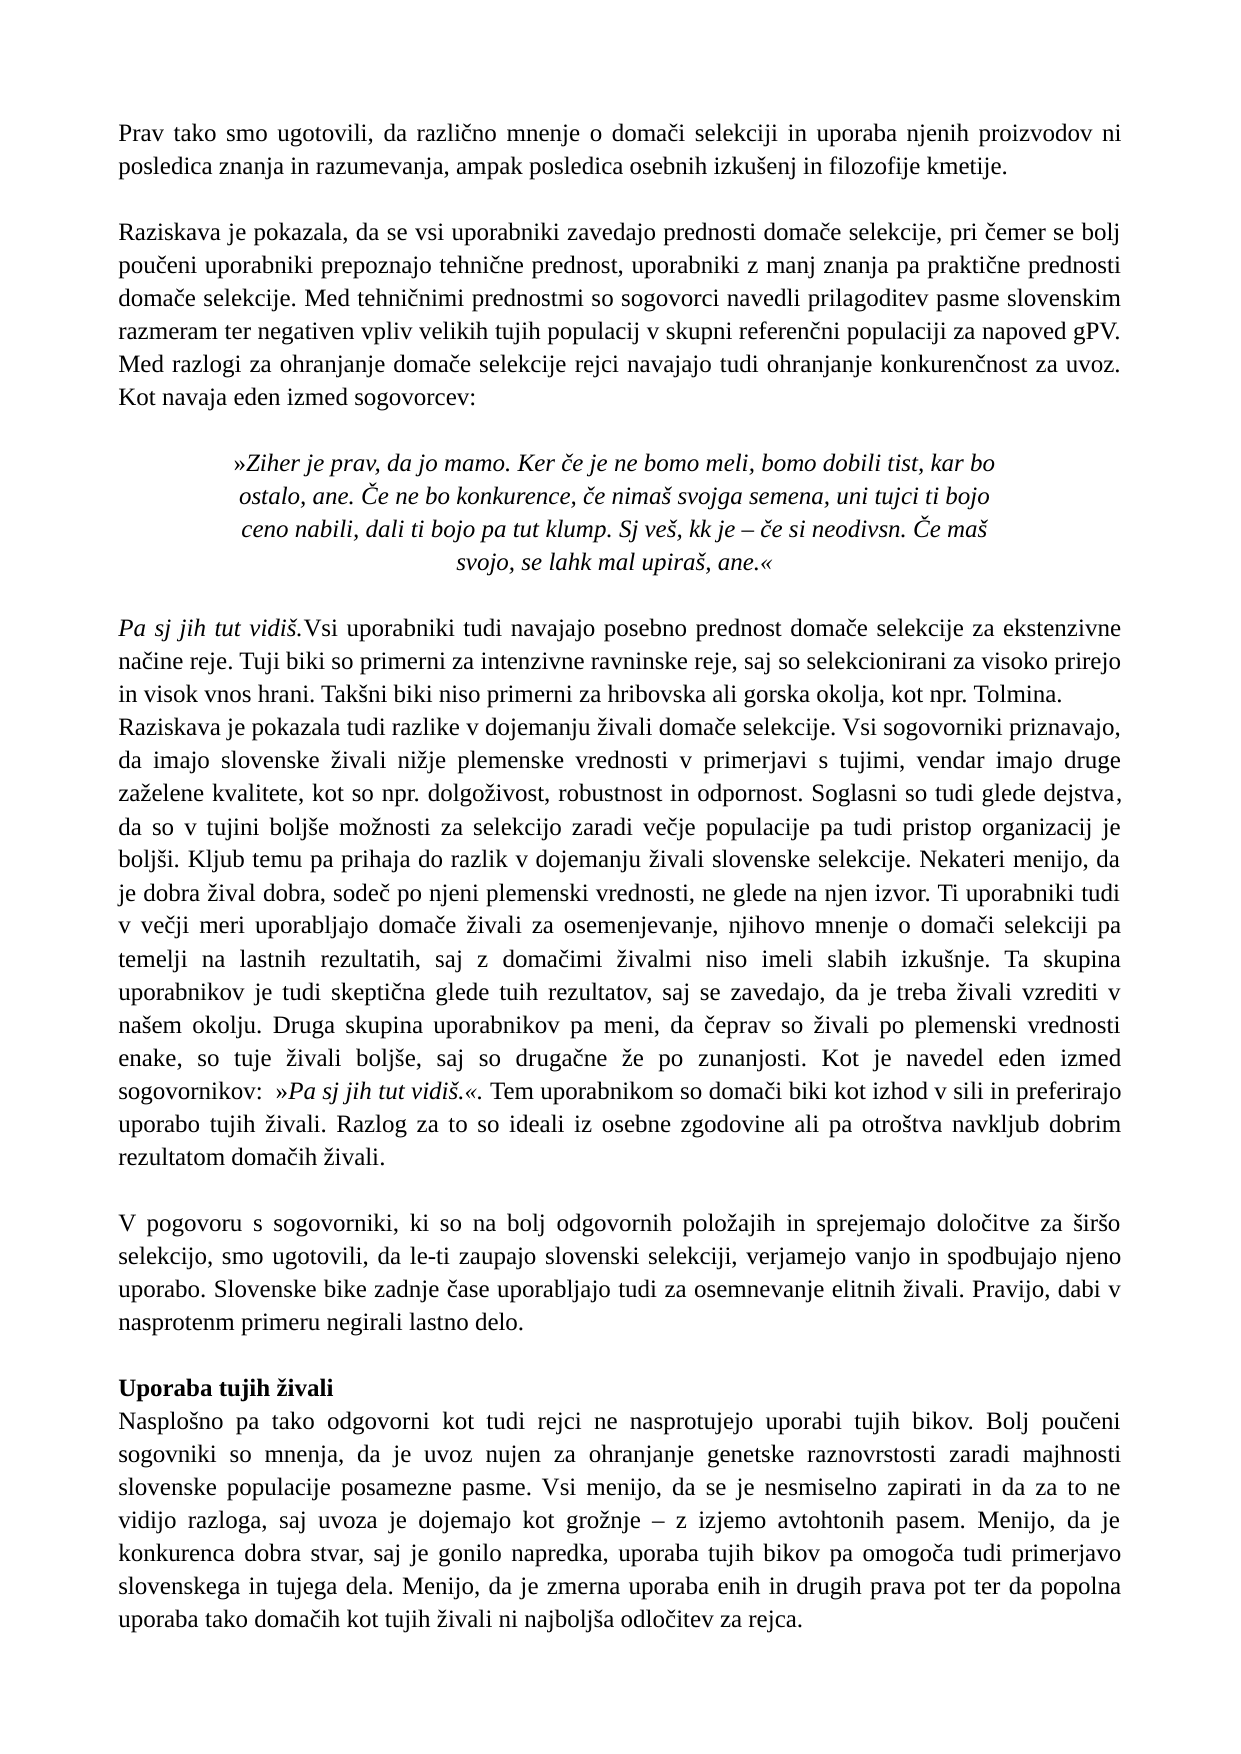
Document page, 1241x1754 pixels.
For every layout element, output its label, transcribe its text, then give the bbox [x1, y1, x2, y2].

text Prav tako smo ugotovili, da različno mnenje o domači selekciji in uporaba njenih proizvodov ni posledica znanja in razumevanja, ampak posledica osebnih izkušenj in filozofije kmetije. [118, 118, 1122, 180]
text »Ziher je prav, da jo mamo. Ker če je ne bomo meli, bomo dobili tist, kar bo ostalo, ane. Če ne bo konkurence, če nimaš svojga semena, uni tujci ti bojo ceno nabili, dali ti bojo pa tut klump. Sj veš, kk je – če si neodivsn. Če maš svojo, se lahk mal upiraš, ane.« [231, 448, 1000, 576]
text Uporaba tujih živali [118, 1373, 1122, 1402]
text Raziskava je pokazala, da se vsi uporabniki zavedajo prednosti domače selekcije, pri čemer se bolj poučeni uporabniki prepoznajo tehnične prednost, uporabniki z manj znanja pa praktične prednosti domače selekcije. Med tehničnimi prednostmi so sogovorci navedli prilagoditev pasme slovenskim razmeram ter negativen vpliv velikih tujih populacij v skupni referenčni populaciji za napoved gPV. Med razlogi za ohranjanje domače selekcije rejci navajajo tudi ohranjanje konkurenčnost za uvoz. Kot navaja eden izmed sogovorcev: [118, 217, 1122, 411]
text Raziskava je pokazala tudi razlike v dojemanju živali domače selekcije. Vsi sogovorniki priznavajo, da imajo slovenske živali nižje plemenske vrednosti v primerjavi s tujimi, vendar imajo druge zaželene kvalitete, kot so npr. dolgoživost, robustnost in odpornost. Soglasni so tudi glede dejstva, da so v tujini boljše možnosti za selekcijo zaradi večje populacije pa tudi pristop organizacij je boljši. Kljub temu pa prihaja do razlik v dojemanju živali slovenske selekcije. Nekateri menijo, da je dobra žival dobra, sodeč po njeni plemenski vrednosti, ne glede na njen izvor. Ti uporabniki tudi v večji meri uporabljajo domače živali za osemenjevanje, njihovo mnenje o domači selekciji pa temelji na lastnih rezultatih, saj z domačimi živalmi niso imeli slabih izkušnje. Ta skupina uporabnikov je tudi skeptična glede tuih rezultatov, saj se zavedajo, da je treba živali vzrediti v našem okolju. Druga skupina uporabnikov pa meni, da čeprav so živali po plemenski vrednosti enake, so tuje živali boljše, saj so drugačne že po zunanjosti. Kot je navedel eden izmed sogovornikov: »Pa sj jih tut vidiš.«. Tem uporabnikom so domači biki kot izhod v sili in preferirajo uporabo tujih živali. Razlog za to so ideali iz osebne zgodovine ali pa otroštva navkljub dobrim rezultatom domačih živali. [118, 712, 1122, 1171]
text Nasplošno pa tako odgovorni kot tudi rejci ne nasprotujejo uporabi tujih bikov. Bolj poučeni sogovniki so mnenja, da je uvoz nujen za ohranjanje genetske raznovrstosti zaradi majhnosti slovenske populacije posamezne pasme. Vsi menijo, da se je nesmiselno zapirati in da za to ne vidijo razloga, saj uvoza je dojemajo kot grožnje – z izjemo avtohtonih pasem. Menijo, da je konkurenca dobra stvar, saj je gonilo napredka, uporaba tujih bikov pa omogoča tudi primerjavo slovenskega in tujega dela. Menijo, da je zmerna uporaba enih in drugih prava pot ter da popolna uporaba tako domačih kot tujih živali ni najboljša odločitev za rejca. [118, 1406, 1122, 1633]
text Pa sj jih tut vidiš.Vsi uporabniki tudi navajajo posebno prednost domače selekcije za ekstenzivne načine reje. Tuji biki so primerni za intenzivne ravninske reje, saj so selekcionirani za visoko prirejo in visok vnos hrani. Takšni biki niso primerni za hribovska ali gorska okolja, kot npr. Tolmina. [118, 613, 1122, 708]
text V pogovoru s sogovorniki, ki so na bolj odgovornih položajih in sprejemajo določitve za širšo selekcijo, smo ugotovili, da le-ti zaupajo slovenski selekciji, verjamejo vanjo in spodbujajo njeno uporabo. Slovenske bike zadnje čase uporabljajo tudi za osemnevanje elitnih živali. Pravijo, dabi v nasprotenm primeru negirali lastno delo. [118, 1208, 1122, 1336]
